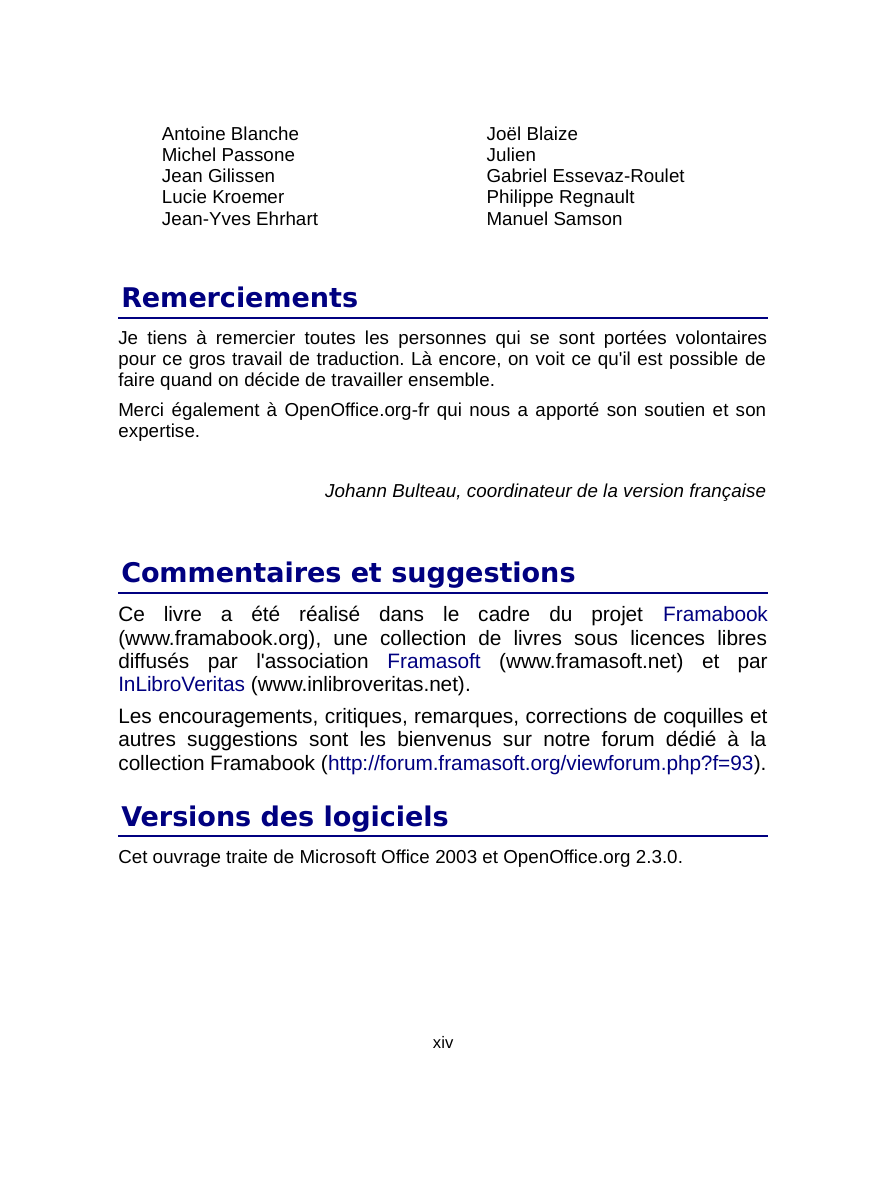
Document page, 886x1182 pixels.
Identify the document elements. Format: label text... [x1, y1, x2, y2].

text Johann Bulteau, coordinateur de la version française [118, 480, 768, 501]
text Merci également à OpenOffice.org-fr qui nous a apporté son soutien et son expertise. [118, 399, 768, 442]
text Ce livre a été réalisé dans le cadre du projet Framabook (www.framabook.org), une collection de livres sous licences libres diffusés par l'association Framasoft (www.framasoft.net) et par InLibroVeritas (www.inlibroveritas.net). [118, 603, 768, 696]
table_header Joël Blaize Julien Gabriel Essevaz-Roulet Philippe Regnault Manuel Samson [443, 118, 768, 256]
subtitle Versions des logiciels [118, 798, 768, 835]
subtitle Commentaires et suggestions [118, 555, 768, 592]
table_header Antoine Blanche Michel Passone Jean Gilissen Lucie Kroemer Jean-Yves Ehrhart [118, 118, 443, 256]
text Les encouragements, critiques, remarques, corrections de coquilles et autres suggestions sont les bienvenus sur notre forum dédié à la collection Framabook (http://forum.framasoft.org/viewforum.php?f=93). [118, 705, 768, 774]
text Cet ouvrage traite de Microsoft Office 2003 et OpenOffice.org 2.3.0. [118, 846, 768, 867]
subtitle Remerciements [118, 279, 768, 317]
text Je tiens à remercier toutes les personnes qui se sont portées volontaires pour ce gros travail de traduction. Là encore, on voit ce qu'il est possible de faire quand on décide de travailler ensemble. [118, 327, 768, 391]
